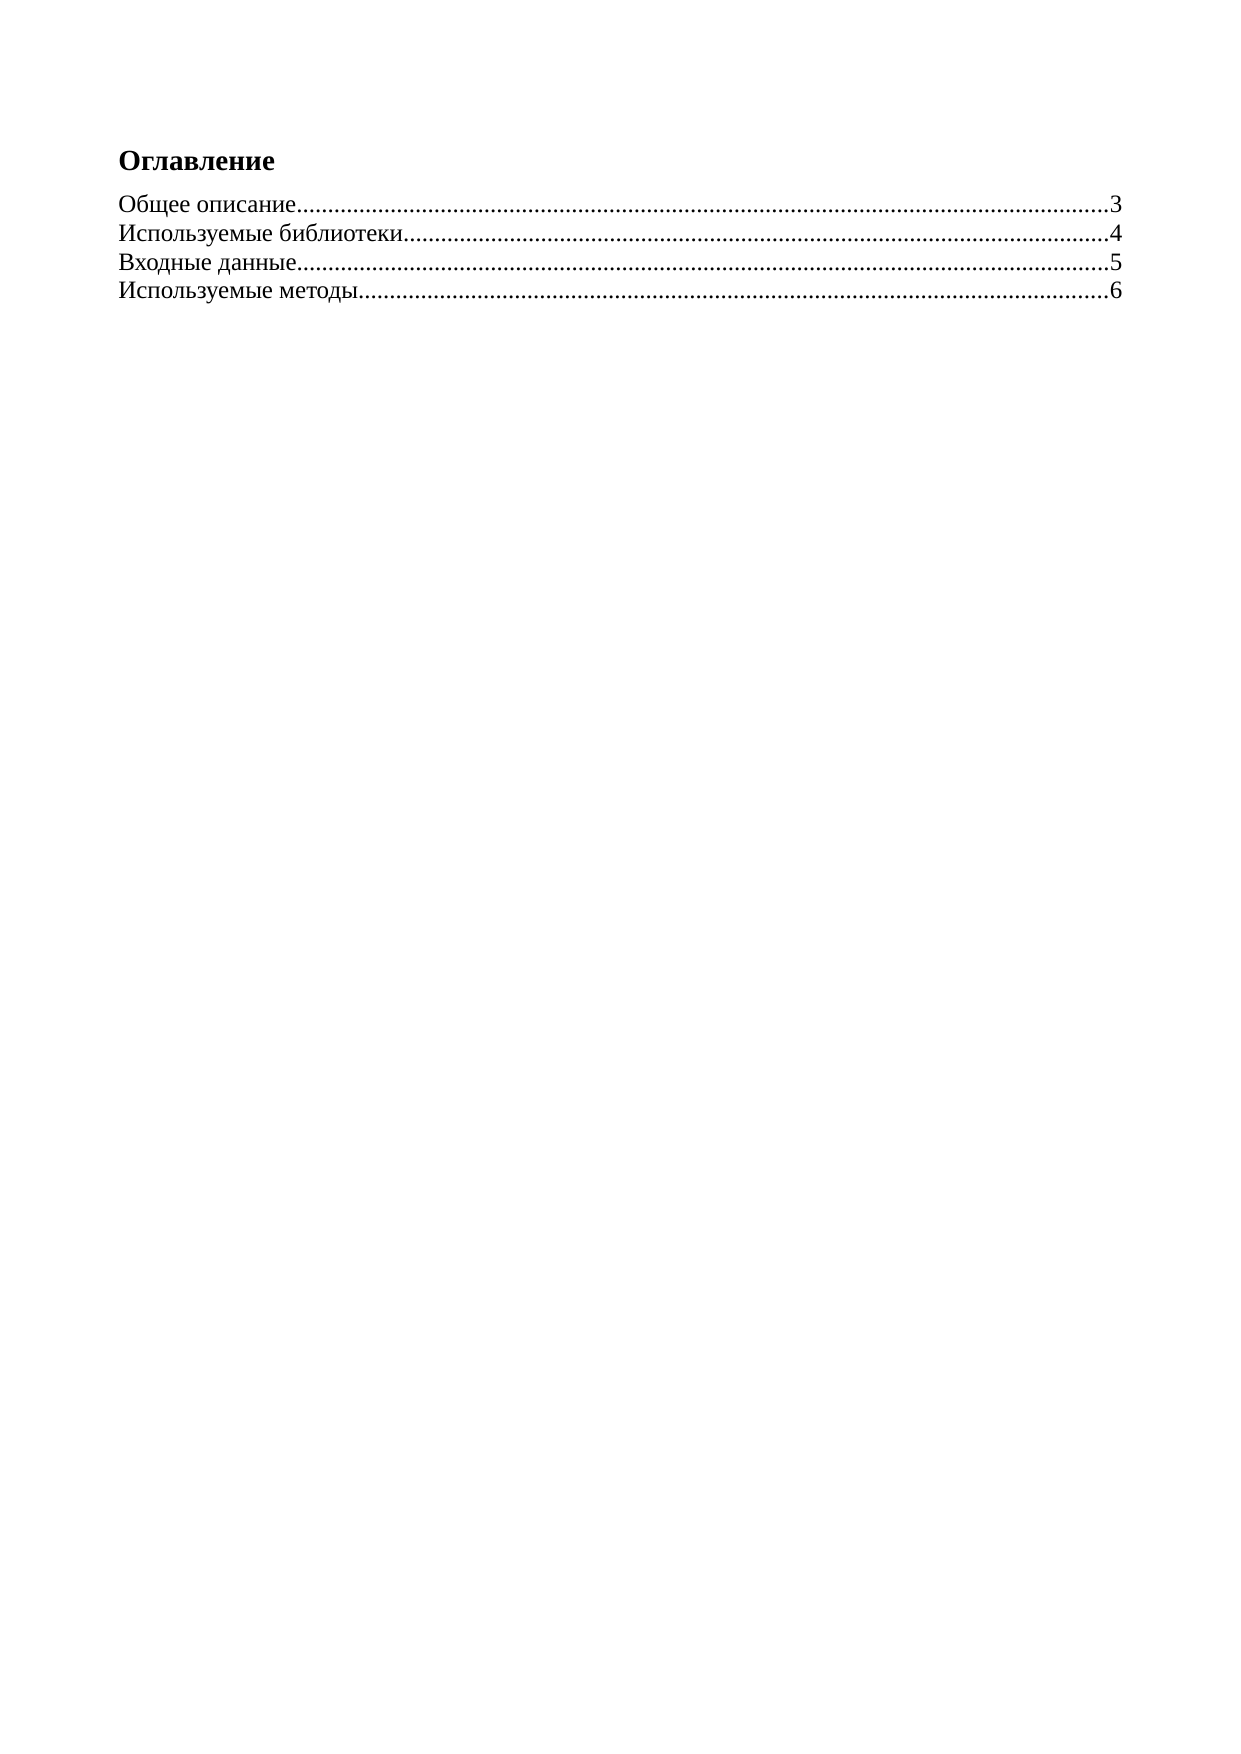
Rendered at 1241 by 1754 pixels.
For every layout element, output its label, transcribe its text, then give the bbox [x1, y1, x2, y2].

text Используемые библиотеки 4 [118, 218, 1122, 247]
text Общее описание 3 [118, 189, 1122, 218]
text Входные данные 5 [118, 247, 1122, 275]
text Используемые методы 6 [118, 275, 1122, 304]
subtitle Оглавление [118, 143, 1122, 177]
